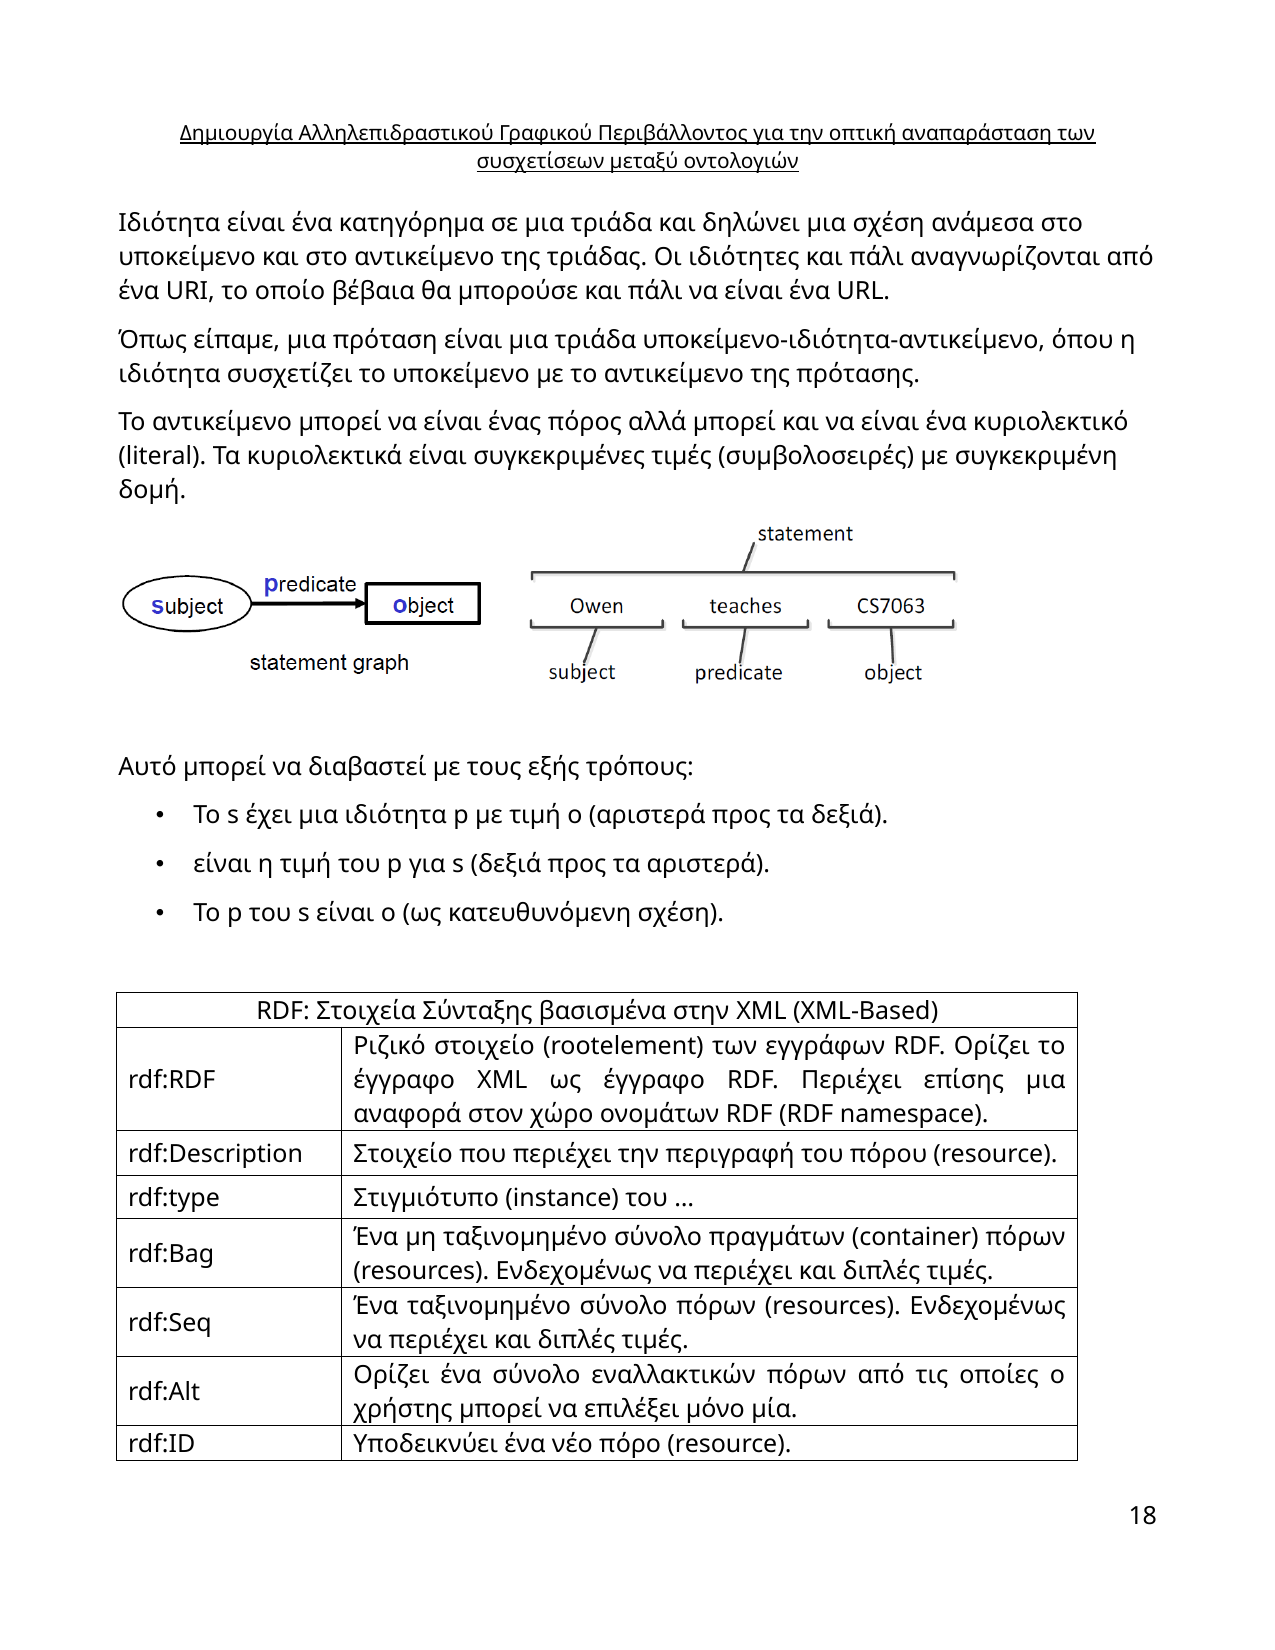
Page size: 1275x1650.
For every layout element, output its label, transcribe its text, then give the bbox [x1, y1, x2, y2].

list Το s έχει μια ιδιότητα p με τιμή o (αριστερά προς τα δεξιά). [156, 797, 1157, 831]
table_cell Ένα ταξινομημένο σύνολο πόρων (resources). Ενδεχομένως να περιέχει και διπλές τιμές. [342, 1288, 1077, 1356]
table_header RDF: Στοιχεία Σύνταξης βασισμένα στην XML (XML-Based) [117, 993, 1077, 1027]
text Ιδιότητα είναι ένα κατηγόρηµα σε µια τριάδα και δηλώνει µια σχέση ανάµεσα στο υποκείµενο και στο αντικείµενο της τριάδας. Οι ιδιότητες και πάλι αναγνωρίζονται από ένα URI, το οποίο βέβαια θα μπορούσε και πάλι να είναι ένα URL. [118, 204, 1157, 307]
table_cell Στοιχείο που περιέχει την περιγραφή του πόρου (resource). [342, 1131, 1077, 1175]
table_cell rdf:type [117, 1176, 341, 1218]
table_cell rdf:Description [117, 1131, 341, 1175]
text Αυτό μπορεί να διαβαστεί με τους εξής τρόπους: [118, 748, 1157, 782]
table_cell Υποδεικνύει ένα νέο πόρο (resource). [342, 1426, 1077, 1460]
table_cell Στιγμιότυπο (instance) του … [342, 1176, 1077, 1218]
table_cell rdf:RDF [117, 1028, 341, 1130]
table_cell Ορίζει ένα σύνολο εναλλακτικών πόρων από τις οποίες ο χρήστης μπορεί να επιλέξει μόνο μία. [342, 1357, 1077, 1425]
text Το αντικείµενο µπορεί να είναι ένας πόρος αλλά µπορεί και να είναι ένα κυριολεκτικό (literal). Τα κυριολεκτικά είναι συγκεκριμένες τιµές (συµβολοσειρές) µε συγκεκριμένη δοµή. [118, 404, 1157, 506]
table_cell Ριζικό στοιχείο (rootelement) των εγγράφων RDF. Ορίζει το έγγραφο XML ως έγγραφο RDF. Περιέχει επίσης μια αναφορά στον χώρο ονομάτων RDF (RDF namespace). [342, 1028, 1077, 1130]
table_cell rdf:Alt [117, 1357, 341, 1425]
table_cell rdf:Bag [117, 1219, 341, 1287]
table_cell Ένα μη ταξινομημένο σύνολο πραγμάτων (container) πόρων (resources). Ενδεχομένως να περιέχει και διπλές τιμές. [342, 1219, 1077, 1287]
text Όπως είπαµε, µια πρόταση είναι µια τριάδα υποκείµενο-ιδιότητα-αντικείµενο, όπου η ιδιότητα συσχετίζει το υποκείµενο µε το αντικείµενο της πρότασης. [118, 321, 1157, 389]
table_cell rdf:Seq [117, 1288, 341, 1356]
list είναι η τιμή του p για s (δεξιά προς τα αριστερά). [156, 846, 1157, 880]
table_cell rdf:ID [117, 1426, 341, 1460]
list Το p του s είναι o (ως κατευθυνόμενη σχέση). [156, 894, 1157, 928]
